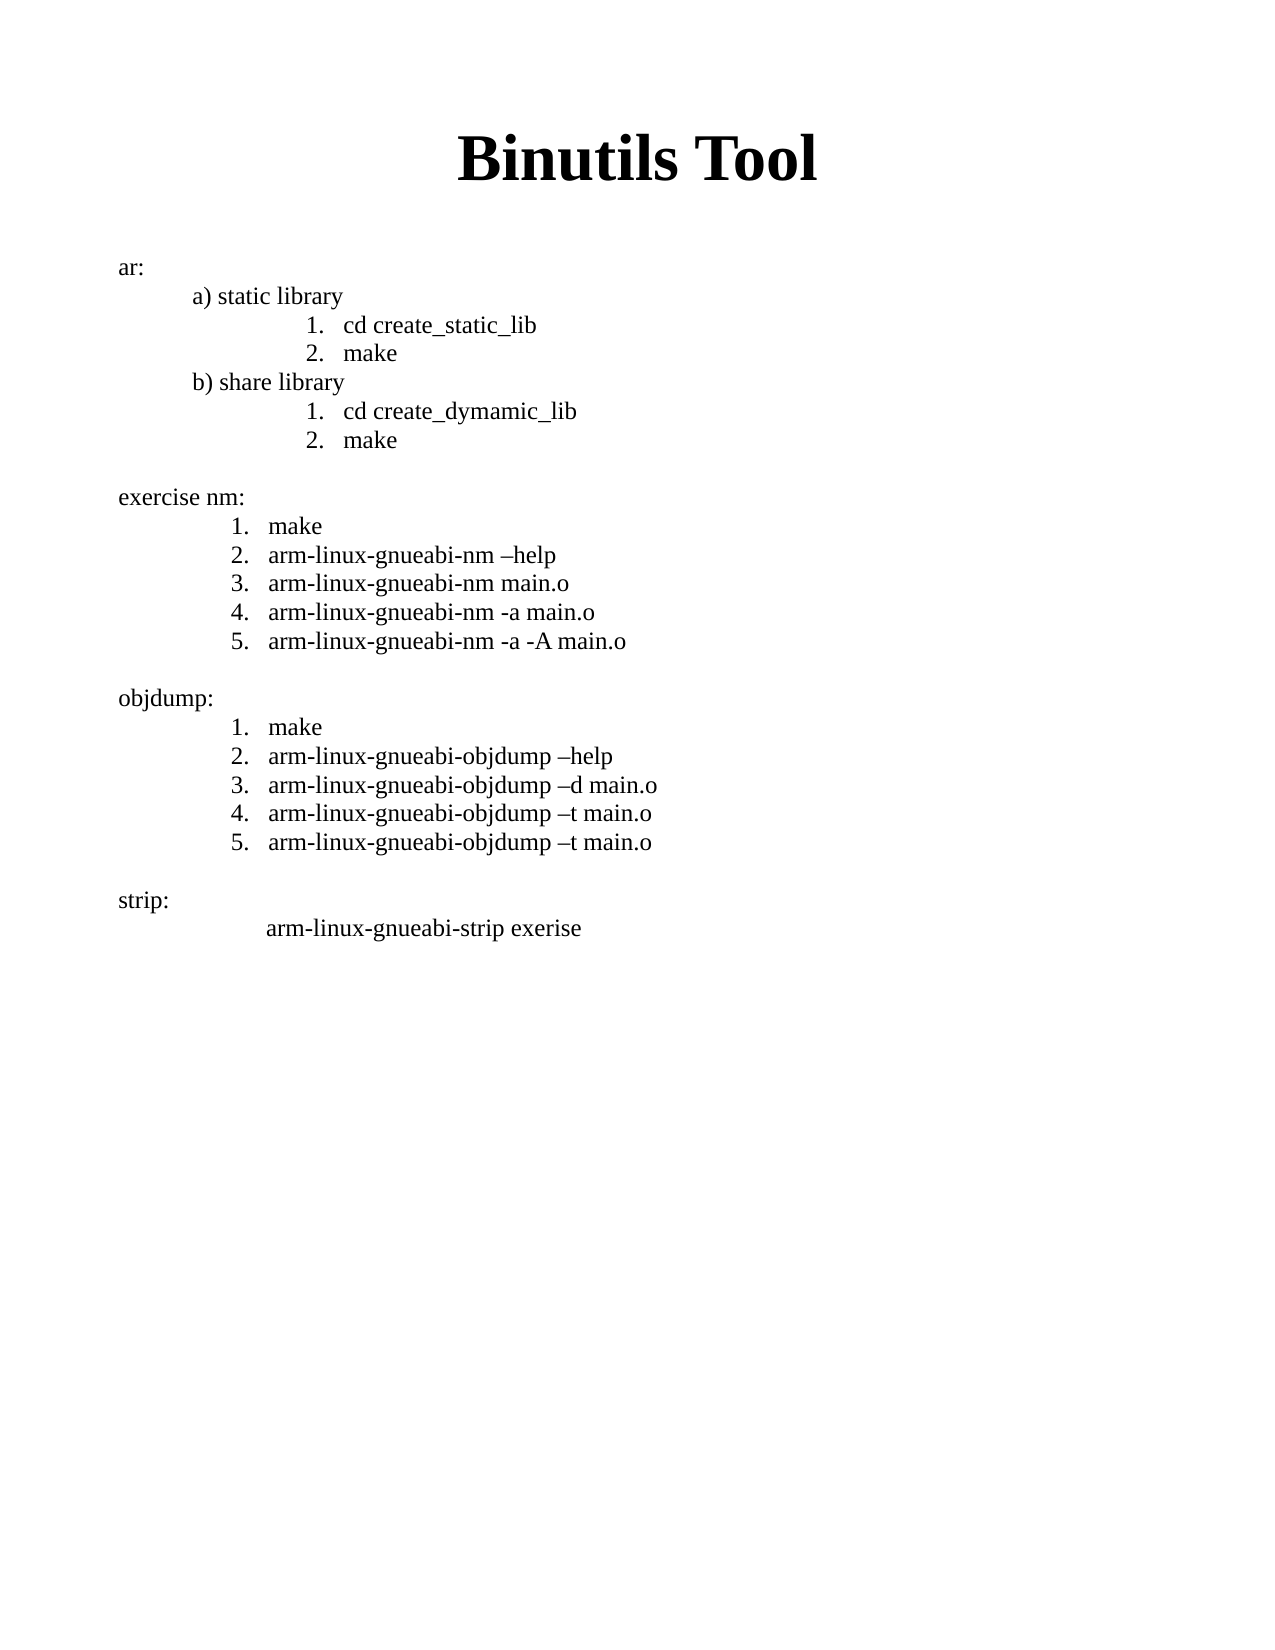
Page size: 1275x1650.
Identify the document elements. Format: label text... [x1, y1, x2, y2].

text exercise nm: [118, 482, 1157, 511]
list arm-linux-gnueabi-nm main.o [231, 568, 1157, 597]
text objdump: [118, 683, 1157, 712]
list arm-linux-gnueabi-objdump –d main.o [231, 770, 1157, 798]
list arm-linux-gnueabi-objdump –t main.o [231, 798, 1157, 827]
list arm-linux-gnueabi-nm –help [231, 540, 1157, 568]
list arm-linux-gnueabi-objdump –help [231, 741, 1157, 770]
text strip: [118, 885, 1157, 913]
list make [231, 511, 1157, 540]
list cd create_static_lib [306, 310, 1157, 338]
text arm-linux-gnueabi-strip exerise [118, 913, 1157, 942]
text b) share library [118, 367, 1157, 396]
list arm-linux-gnueabi-nm -a main.o [231, 597, 1157, 626]
list make [231, 712, 1157, 741]
text Binutils Tool [118, 118, 1157, 195]
list arm-linux-gnueabi-nm -a -A main.o [231, 626, 1157, 655]
list make [306, 425, 1157, 453]
list cd create_dymamic_lib [306, 396, 1157, 425]
list make [306, 338, 1157, 367]
text ar: [118, 252, 1157, 281]
text a) static library [118, 281, 1157, 310]
list arm-linux-gnueabi-objdump –t main.o [231, 827, 1157, 856]
